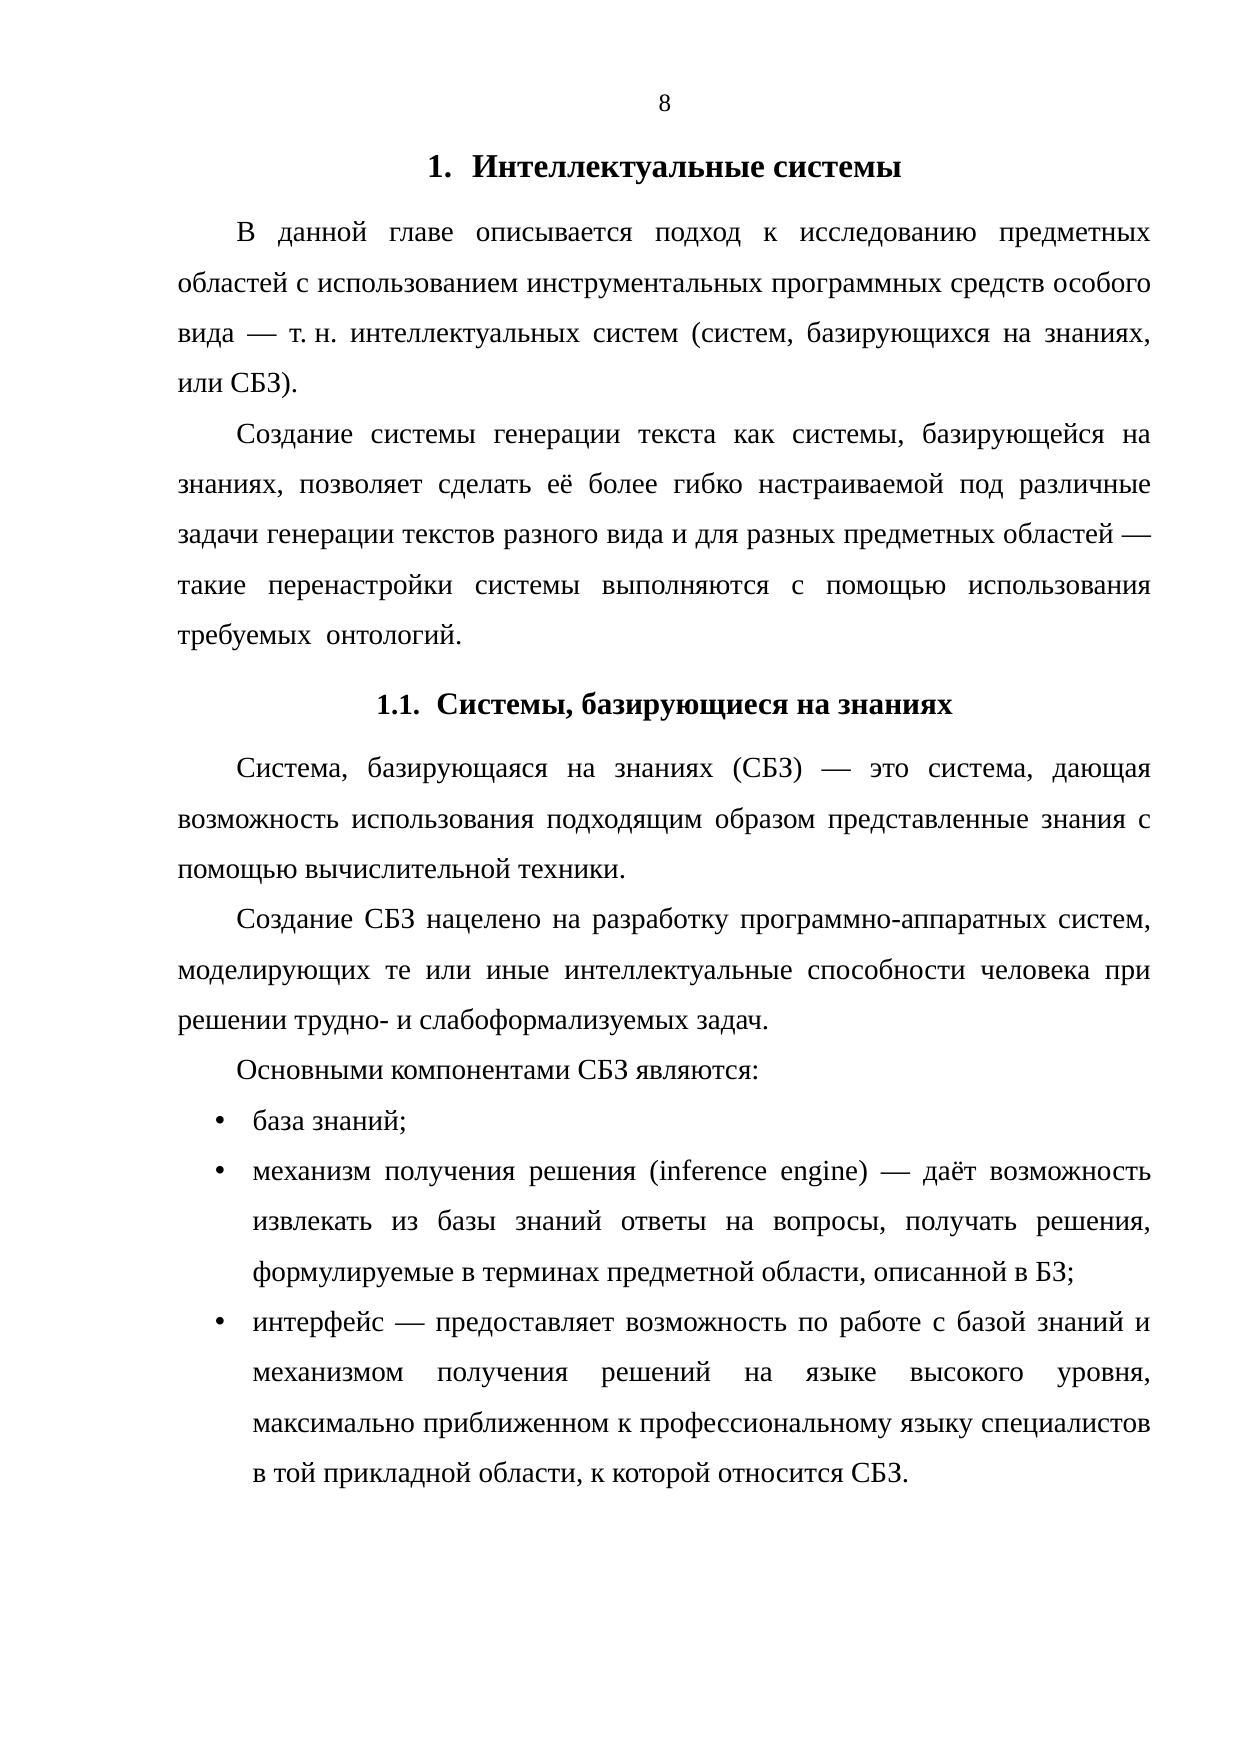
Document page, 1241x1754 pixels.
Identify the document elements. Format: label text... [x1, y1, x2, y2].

list база знаний; [215, 1103, 1152, 1136]
text Создание системы генерации текста как системы, базирующейся на знаниях, позволяет сделать её более гибко настраиваемой под различные задачи генерации текстов разного вида и для разных предметных областей — такие перенастройки системы выполняются с помощью использования требуемых онтологий. [177, 416, 1152, 651]
text Создание СБЗ нацелено на разработку программно-аппаратных систем, моделирующих те или иные интеллектуальные способности человека при решении трудно- и слабоформализуемых задач. [177, 901, 1152, 1036]
text Система, базирующаяся на знаниях (СБЗ) — это система, дающая возможность использования подходящим образом представленные знания с помощью вычислительной техники. [177, 751, 1152, 885]
subtitle Системы, базирующиеся на знаниях [177, 685, 1152, 721]
list интерфейс — предоставляет возможность по работе с базой знаний и механизмом получения решений на языке высокого уровня, максимально приближенном к профессиональному языку специалистов в той прикладной области, к которой относится СБЗ. [215, 1304, 1152, 1489]
list механизм получения решения (inference engine) — даёт возможность извлекать из базы знаний ответы на вопросы, получать решения, формулируемые в терминах предметной области, описанной в БЗ; [215, 1153, 1152, 1287]
text В данной главе описывается подход к исследованию предметных областей с использованием инструментальных программных средств особого вида — т. н. интеллектуальных систем (систем, базирующихся на знаниях, или СБЗ). [177, 214, 1152, 399]
text Основными компонентами СБЗ являются: [177, 1052, 1152, 1086]
subtitle Интеллектуальные системы [177, 147, 1152, 185]
